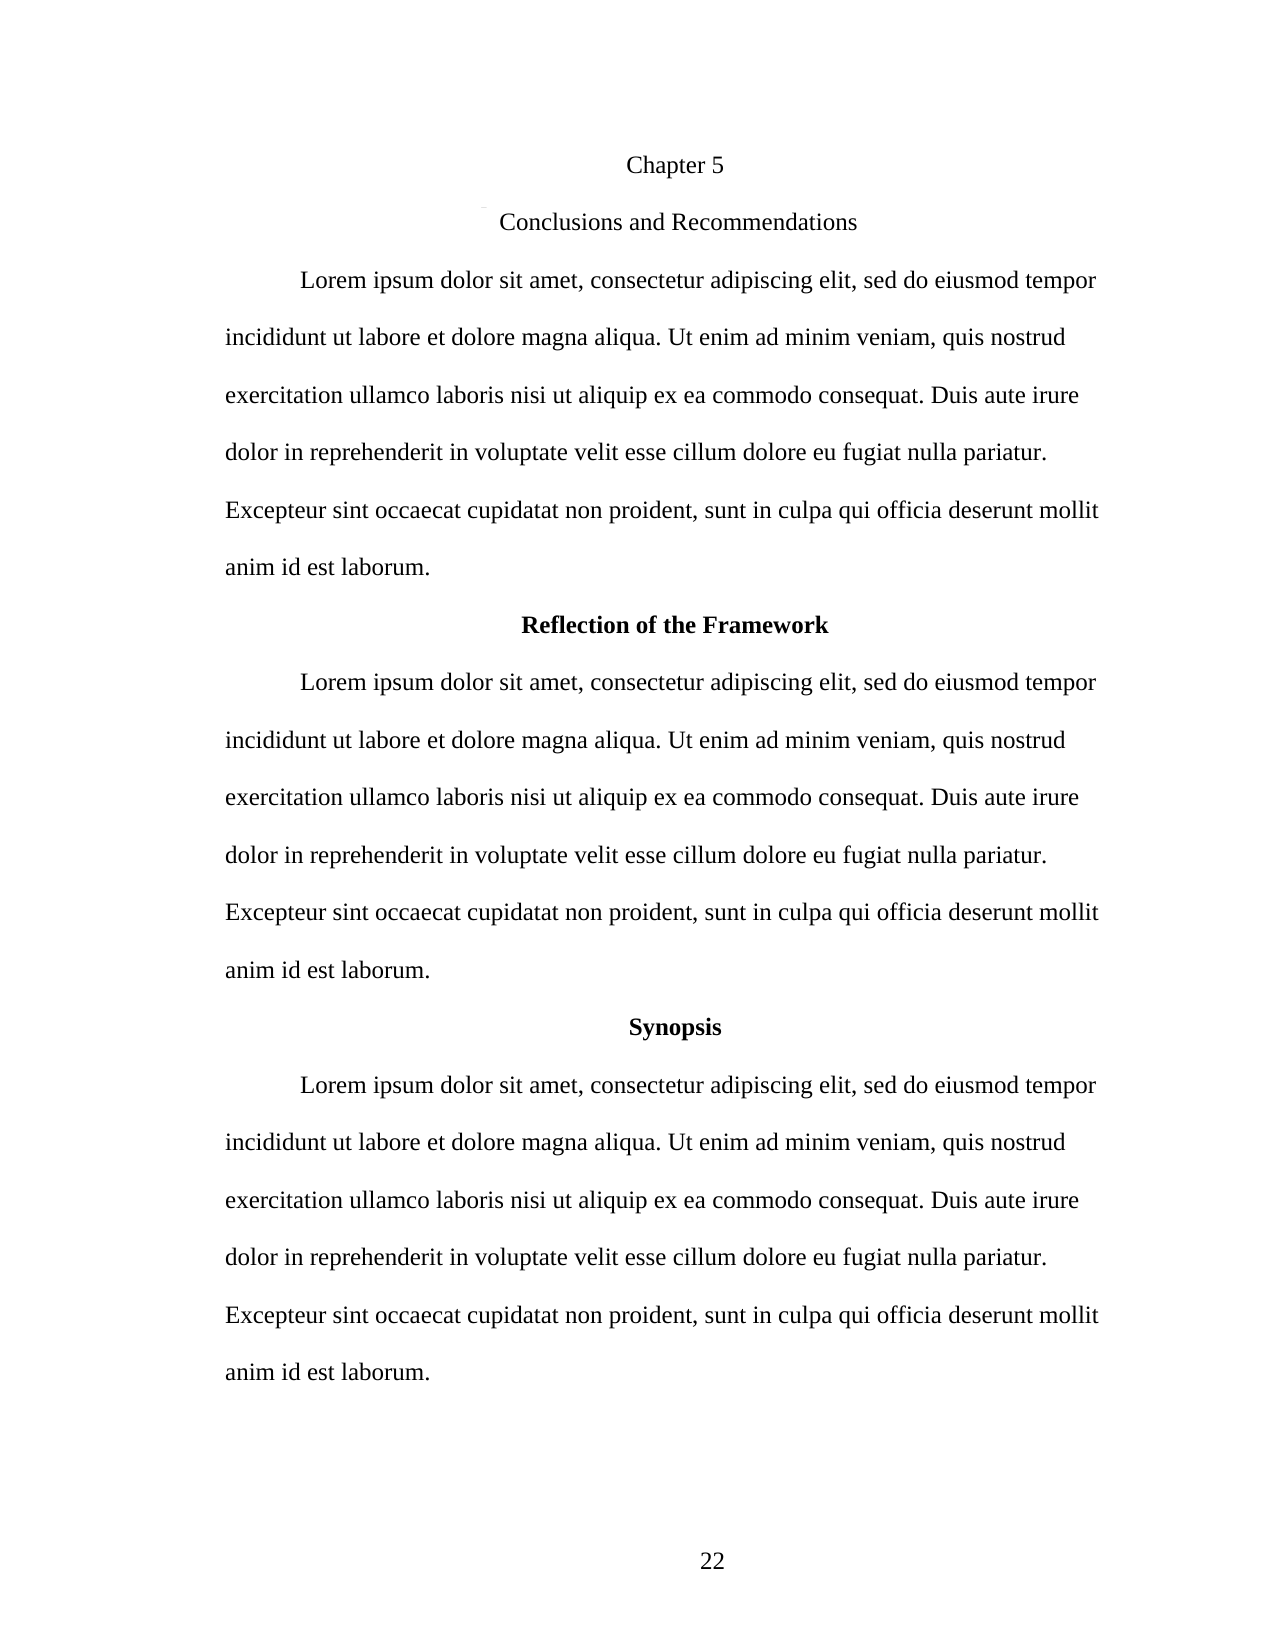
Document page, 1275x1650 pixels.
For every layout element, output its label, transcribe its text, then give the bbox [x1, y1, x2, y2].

text Chapter 5 [225, 150, 1125, 179]
subtitle Reflection of the Framework [225, 610, 1125, 639]
text Lorem ipsum dolor sit amet, consectetur adipiscing elit, sed do eiusmod tempor incididunt ut labore et dolore magna aliqua. Ut enim ad minim veniam, quis nostrud exercitation ullamco laboris nisi ut aliquip ex ea commodo consequat. Duis aute irure dolor in reprehenderit in voluptate velit esse cillum dolore eu fugiat nulla pariatur. Excepteur sint occaecat cupidatat non proident, sunt in culpa qui officia deserunt mollit anim id est laborum. [225, 667, 1125, 984]
text Lorem ipsum dolor sit amet, consectetur adipiscing elit, sed do eiusmod tempor incididunt ut labore et dolore magna aliqua. Ut enim ad minim veniam, quis nostrud exercitation ullamco laboris nisi ut aliquip ex ea commodo consequat. Duis aute irure dolor in reprehenderit in voluptate velit esse cillum dolore eu fugiat nulla pariatur. Excepteur sint occaecat cupidatat non proident, sunt in culpa qui officia deserunt mollit anim id est laborum. [225, 1070, 1125, 1386]
subtitle Synopsis [225, 1012, 1125, 1041]
text Conclusions and Recommendations [225, 207, 1125, 236]
subtitle Chapter 5: Conclusions and Recommendations [225, 179, 1125, 207]
text Lorem ipsum dolor sit amet, consectetur adipiscing elit, sed do eiusmod tempor incididunt ut labore et dolore magna aliqua. Ut enim ad minim veniam, quis nostrud exercitation ullamco laboris nisi ut aliquip ex ea commodo consequat. Duis aute irure dolor in reprehenderit in voluptate velit esse cillum dolore eu fugiat nulla pariatur. Excepteur sint occaecat cupidatat non proident, sunt in culpa qui officia deserunt mollit anim id est laborum. [225, 265, 1125, 581]
